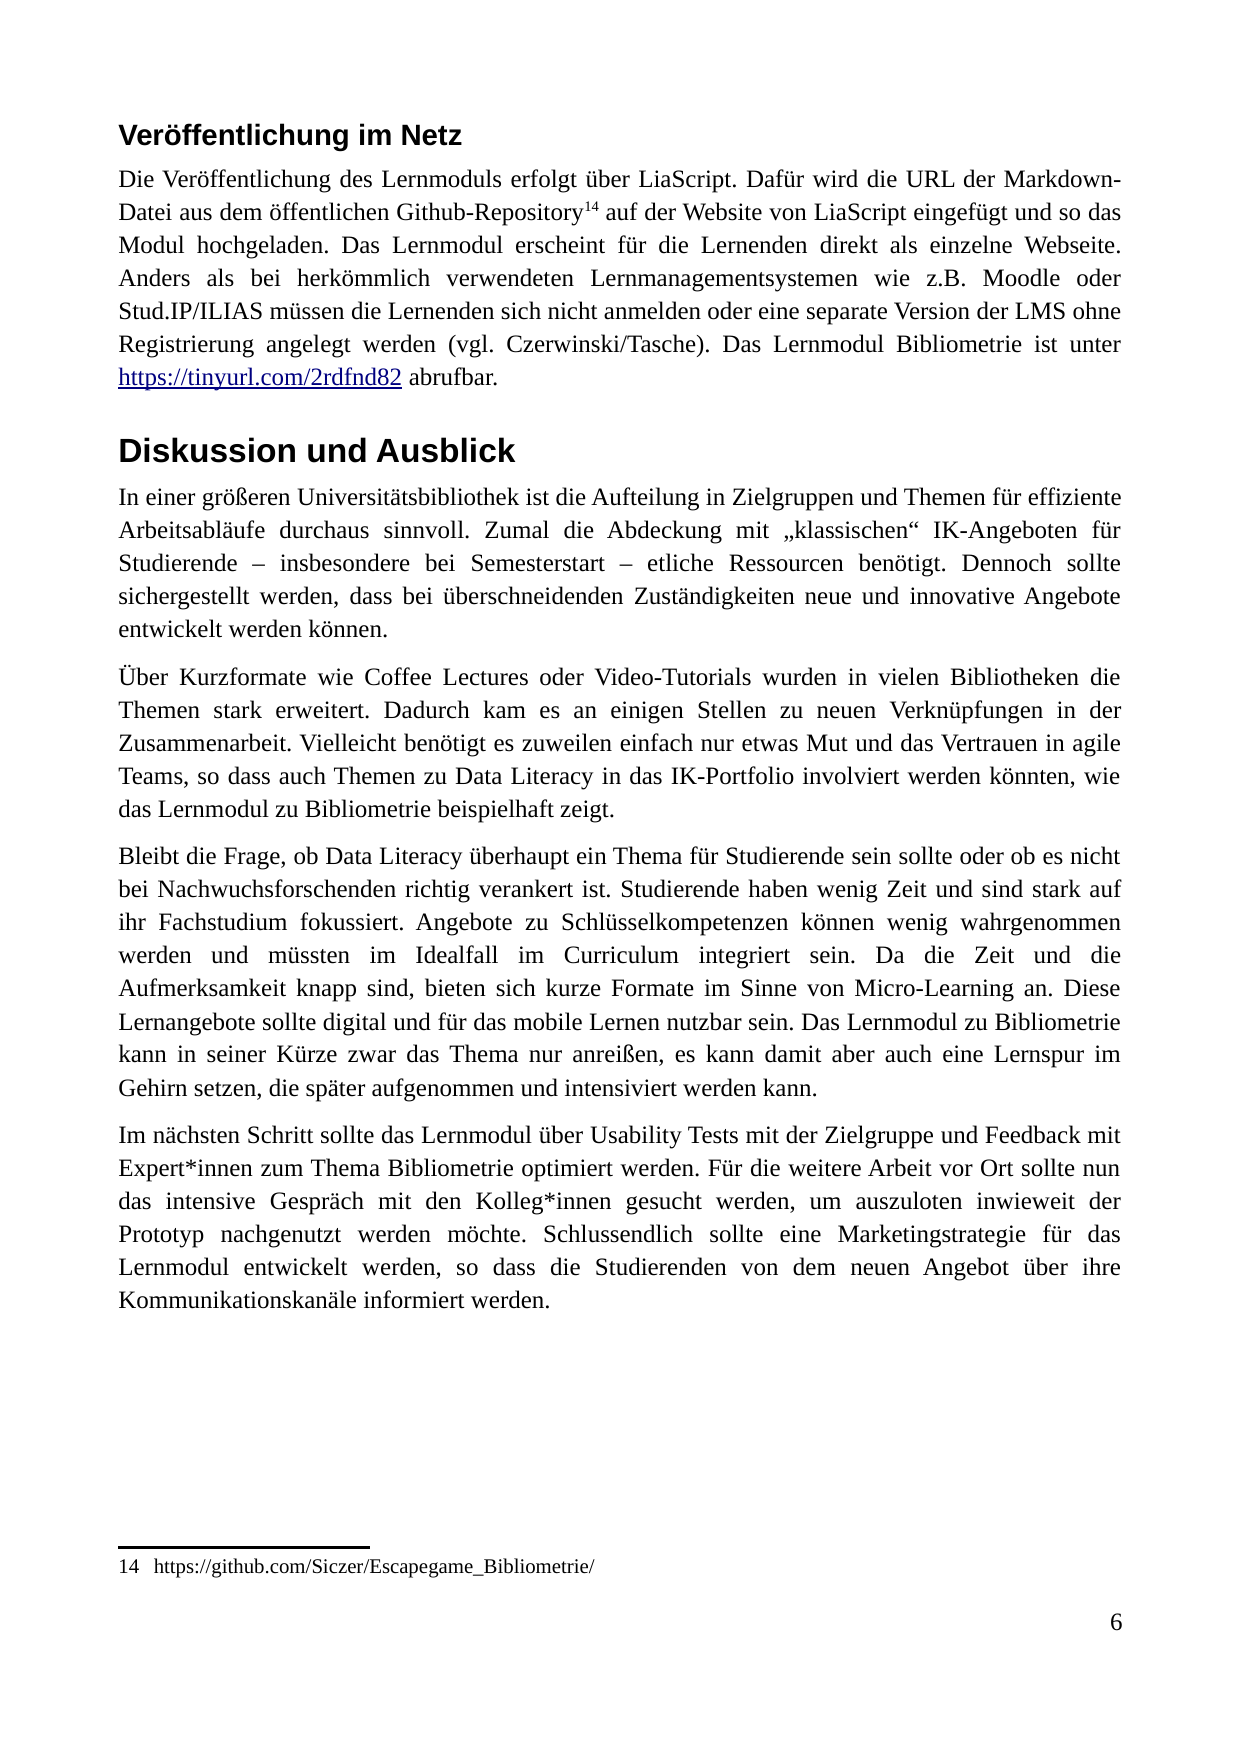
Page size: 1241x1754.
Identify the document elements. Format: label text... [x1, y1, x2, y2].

text Die Veröffentlichung des Lernmoduls erfolgt über LiaScript. Dafür wird die URL der Markdown-Datei aus dem öffentlichen Github-Repository auf der Website von LiaScript eingefügt und so das Modul hochgeladen. Das Lernmodul erscheint für die Lernenden direkt als einzelne Webseite. Anders als bei herkömmlich verwendeten Lernmanagementsystemen wie z.B. Moodle oder Stud.IP/ILIAS müssen die Lernenden sich nicht anmelden oder eine separate Version der LMS ohne Registrierung angelegt werden (vgl. Czerwinski/Tasche). Das Lernmodul Bibliometrie ist unter https://tinyurl.com/2rdfnd82 abrufbar. [118, 164, 1122, 391]
text In einer größeren Universitätsbibliothek ist die Aufteilung in Zielgruppen und Themen für effiziente Arbeitsabläufe durchaus sinnvoll. Zumal die Abdeckung mit „klassischen“ IK-Angeboten für Studierende – insbesondere bei Semesterstart – etliche Ressourcen benötigt. Dennoch sollte sichergestellt werden, dass bei überschneidenden Zuständigkeiten neue und innovative Angebote entwickelt werden können. [118, 482, 1122, 643]
text https://github.com/Siczer/Escapegame_Bibliometrie/ [118, 1553, 1122, 1578]
subtitle Veröffentlichung im Netz [118, 118, 1122, 152]
text Im nächsten Schritt sollte das Lernmodul über Usability Tests mit der Zielgruppe und Feedback mit Expert*innen zum Thema Bibliometrie optimiert werden. Für die weitere Arbeit vor Ort sollte nun das intensive Gespräch mit den Kolleg*innen gesucht werden, um auszuloten inwieweit der Prototyp nachgenutzt werden möchte. Schlussendlich sollte eine Marketingstrategie für das Lernmodul entwickelt werden, so dass die Studierenden von dem neuen Angebot über ihre Kommunikationskanäle informiert werden. [118, 1120, 1122, 1314]
subtitle Diskussion und Ausblick [118, 431, 1122, 469]
text Bleibt die Frage, ob Data Literacy überhaupt ein Thema für Studierende sein sollte oder ob es nicht bei Nachwuchsforschenden richtig verankert ist. Studierende haben wenig Zeit und sind stark auf ihr Fachstudium fokussiert. Angebote zu Schlüsselkompetenzen können wenig wahrgenommen werden und müssten im Idealfall im Curriculum integriert sein. Da die Zeit und die Aufmerksamkeit knapp sind, bieten sich kurze Formate im Sinne von Micro-Learning an. Diese Lernangebote sollte digital und für das mobile Lernen nutzbar sein. Das Lernmodul zu Bibliometrie kann in seiner Kürze zwar das Thema nur anreißen, es kann damit aber auch eine Lernspur im Gehirn setzen, die später aufgenommen und intensiviert werden kann. [118, 841, 1122, 1101]
text Über Kurzformate wie Coffee Lectures oder Video-Tutorials wurden in vielen Bibliotheken die Themen stark erweitert. Dadurch kam es an einigen Stellen zu neuen Verknüpfungen in der Zusammenarbeit. Vielleicht benötigt es zuweilen einfach nur etwas Mut und das Vertrauen in agile Teams, so dass auch Themen zu Data Literacy in das IK-Portfolio involviert werden könnten, wie das Lernmodul zu Bibliometrie beispielhaft zeigt. [118, 662, 1122, 823]
